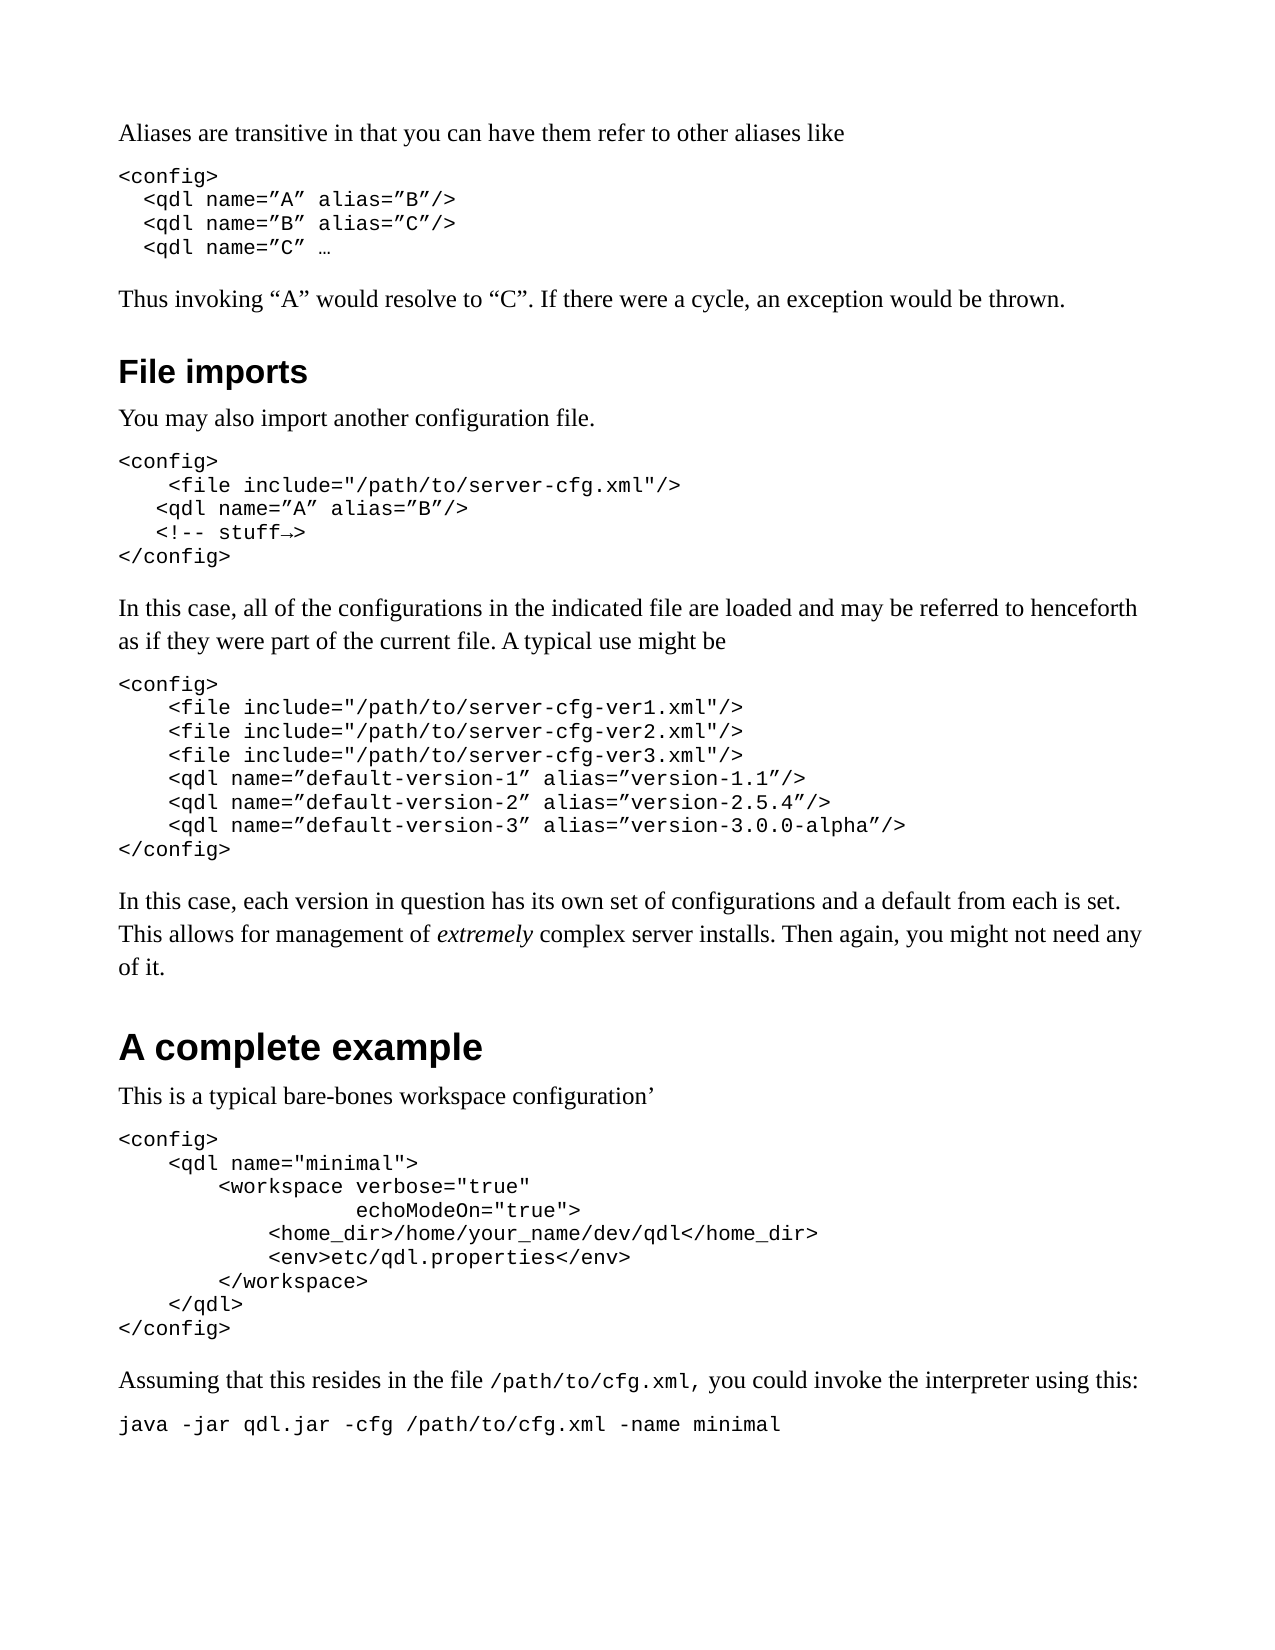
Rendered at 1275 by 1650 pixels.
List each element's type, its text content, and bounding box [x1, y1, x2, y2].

text <workspace verbose="true" [118, 1176, 1157, 1200]
text </config> [118, 839, 1157, 863]
text <file include="/path/to/server-cfg-ver1.xml"/> [118, 697, 1157, 721]
text Assuming that this resides in the file /path/to/cfg.xml, you could invoke the interpreter using this: [118, 1365, 1157, 1395]
text <qdl name=”A” alias=”B”/> [118, 498, 1157, 522]
text <qdl name=”default-version-2” alias=”version-2.5.4”/> [118, 792, 1157, 816]
text <file include="/path/to/server-cfg-ver2.xml"/> [118, 721, 1157, 744]
text <qdl name=”default-version-3” alias=”version-3.0.0-alpha”/> [118, 816, 1157, 839]
text Thus invoking “A” would resolve to “C”. If there were a cycle, an exception would be thrown. [118, 284, 1157, 313]
text <home_dir>/home/your_name/dev/qdl</home_dir> [118, 1223, 1157, 1247]
text </qdl> [118, 1294, 1157, 1318]
text <config> [118, 166, 1157, 189]
subtitle A complete example [118, 1025, 1157, 1069]
text </config> [118, 546, 1157, 569]
text <qdl name="minimal"> [118, 1152, 1157, 1176]
text <qdl name=”C” … [118, 237, 1157, 260]
text Aliases are transitive in that you can have them refer to other aliases like [118, 118, 1157, 147]
text <file include="/path/to/server-cfg-ver3.xml"/> [118, 744, 1157, 768]
text <qdl name=”B” alias=”C”/> [118, 213, 1157, 237]
text echoModeOn="true"> [118, 1200, 1157, 1223]
text <config> [118, 451, 1157, 475]
text You may also import another configuration file. [118, 403, 1157, 432]
text <qdl name=”A” alias=”B”/> [118, 189, 1157, 213]
text In this case, each version in question has its own set of configurations and a default from each is set. This allows for management of extremely complex server installs. Then again, you might not need any of it. [118, 886, 1157, 981]
text In this case, all of the configurations in the indicated file are loaded and may be referred to henceforth as if they were part of the current file. A typical use might be [118, 593, 1157, 655]
text </config> [118, 1318, 1157, 1342]
text This is a typical bare-bones workspace configuration’ [118, 1081, 1157, 1110]
text <env>etc/qdl.properties</env> [118, 1247, 1157, 1271]
text </workspace> [118, 1271, 1157, 1294]
text <config> [118, 1129, 1157, 1152]
text <qdl name=”default-version-1” alias=”version-1.1”/> [118, 768, 1157, 792]
text java -jar qdl.jar -cfg /path/to/cfg.xml -name minimal [118, 1414, 1157, 1437]
subtitle File imports [118, 352, 1157, 391]
text <config> [118, 674, 1157, 697]
text <!-- stuff→> [118, 522, 1157, 546]
text <file include="/path/to/server-cfg.xml"/> [118, 475, 1157, 498]
